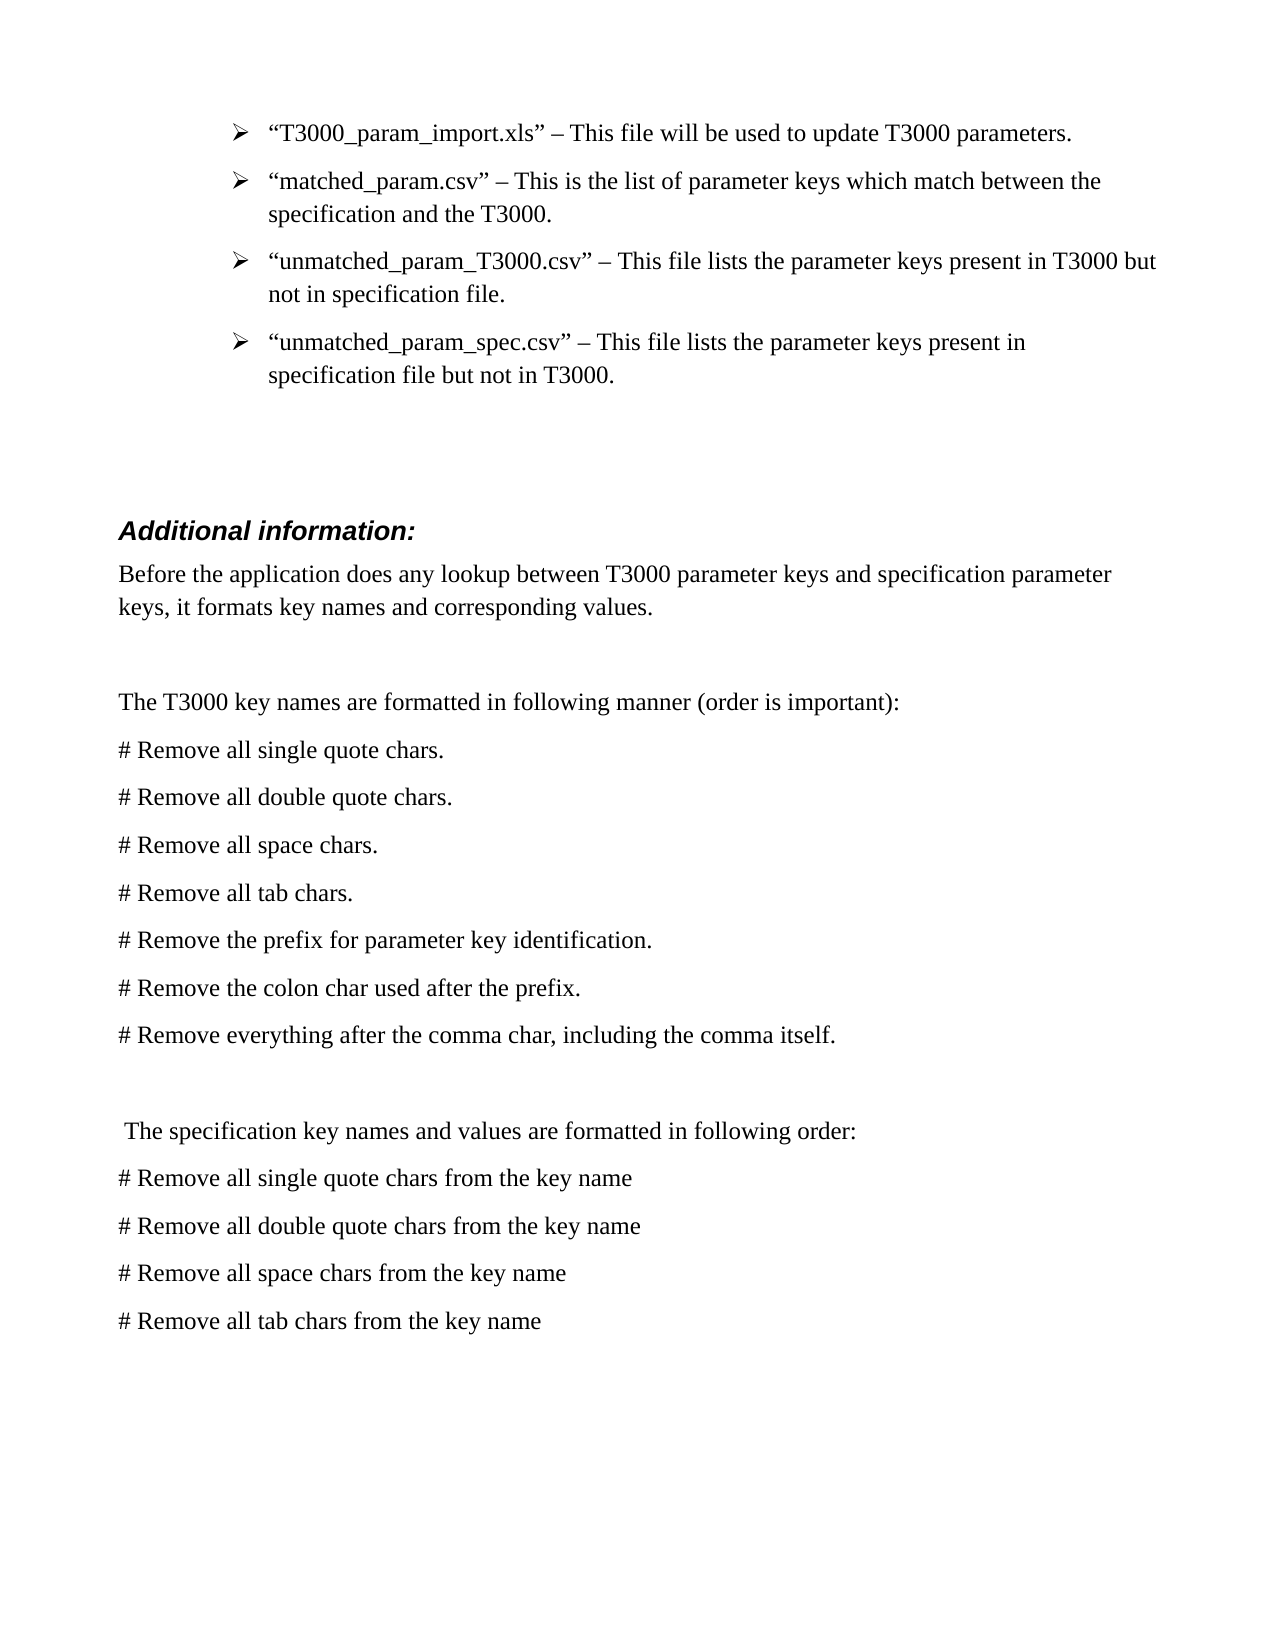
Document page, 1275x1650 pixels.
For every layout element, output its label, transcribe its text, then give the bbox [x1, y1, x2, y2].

list “unmatched_param_spec.csv” – This file lists the parameter keys present in specification file but not in T3000. [231, 327, 1157, 389]
text Before the application does any lookup between T3000 parameter keys and specification parameter keys, it formats key names and corresponding values. [118, 559, 1157, 621]
list “matched_param.csv” – This is the list of parameter keys which match between the specification and the T3000. [231, 166, 1157, 227]
text # Remove all single quote chars. [118, 735, 1157, 764]
text # Remove all space chars from the key name [118, 1258, 1157, 1287]
text The T3000 key names are formatted in following manner (order is important): [118, 687, 1157, 716]
text # Remove the colon char used after the prefix. [118, 973, 1157, 1002]
text # Remove the prefix for parameter key identification. [118, 925, 1157, 954]
text # Remove all double quote chars from the key name [118, 1211, 1157, 1240]
subtitle Additional information: [118, 515, 1157, 547]
text # Remove everything after the comma char, including the comma itself. [118, 1021, 1157, 1049]
text # Remove all tab chars from the key name [118, 1306, 1157, 1335]
text # Remove all single quote chars from the key name [118, 1163, 1157, 1192]
list “unmatched_param_T3000.csv” – This file lists the parameter keys present in T3000 but not in specification file. [231, 246, 1157, 308]
text # Remove all double quote chars. [118, 782, 1157, 811]
text The specification key names and values are formatted in following order: [118, 1116, 1157, 1144]
list “T3000_param_import.xls” – This file will be used to update T3000 parameters. [231, 118, 1157, 147]
text # Remove all tab chars. [118, 878, 1157, 906]
text # Remove all space chars. [118, 830, 1157, 859]
